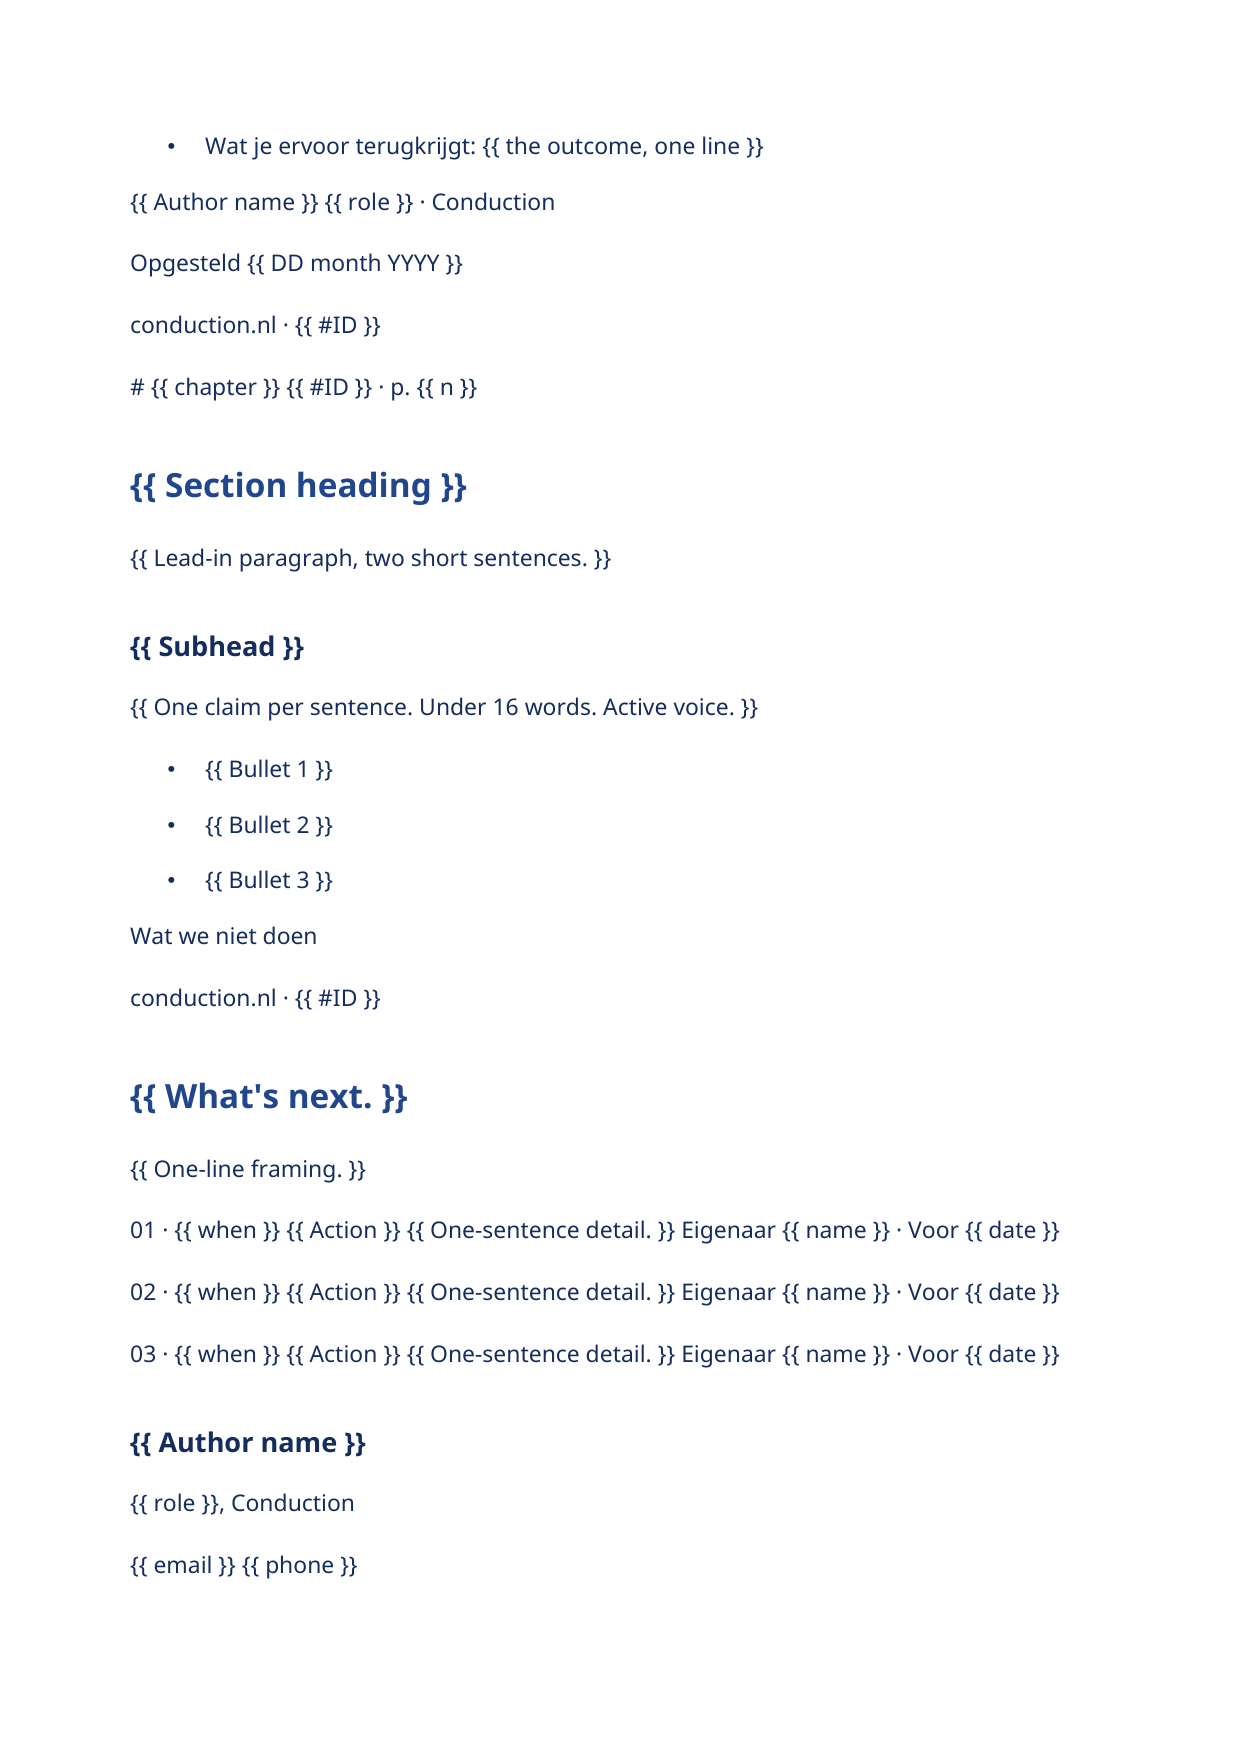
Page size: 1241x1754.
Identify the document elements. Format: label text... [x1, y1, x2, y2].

subtitle {{ Author name }} [130, 1423, 1110, 1460]
subtitle {{ Subhead }} [130, 627, 1110, 664]
list {{ Bullet 3 }} [167, 864, 1110, 896]
text Wat we niet doen [130, 920, 1110, 951]
text 02 · {{ when }} {{ Action }} {{ One-sentence detail. }} Eigenaar {{ name }} · Voor {{ date }} [130, 1276, 1110, 1307]
text Opgesteld {{ DD month YYYY }} [130, 247, 1110, 278]
text {{ One claim per sentence. Under 16 words. Active voice. }} [130, 691, 1110, 722]
list Wat je ervoor terugkrijgt: {{ the outcome, one line }} [167, 130, 1110, 161]
text 03 · {{ when }} {{ Action }} {{ One-sentence detail. }} Eigenaar {{ name }} · Voor {{ date }} [130, 1338, 1110, 1369]
list {{ Bullet 1 }} [167, 753, 1110, 784]
subtitle {{ What's next. }} [130, 1073, 1110, 1118]
text {{ Lead-in paragraph, two short sentences. }} [130, 542, 1110, 573]
text {{ One-line framing. }} [130, 1153, 1110, 1184]
subtitle {{ Section heading }} [130, 462, 1110, 507]
list {{ Bullet 2 }} [167, 808, 1110, 840]
text {{ Author name }} {{ role }} · Conduction [130, 186, 1110, 217]
text {{ role }}, Conduction [130, 1487, 1110, 1518]
text conduction.nl · {{ #ID }} [130, 309, 1110, 340]
text conduction.nl · {{ #ID }} [130, 982, 1110, 1013]
text {{ email }} {{ phone }} [130, 1549, 1110, 1580]
text 01 · {{ when }} {{ Action }} {{ One-sentence detail. }} Eigenaar {{ name }} · Voor {{ date }} [130, 1214, 1110, 1246]
text # {{ chapter }} {{ #ID }} · p. {{ n }} [130, 371, 1110, 402]
